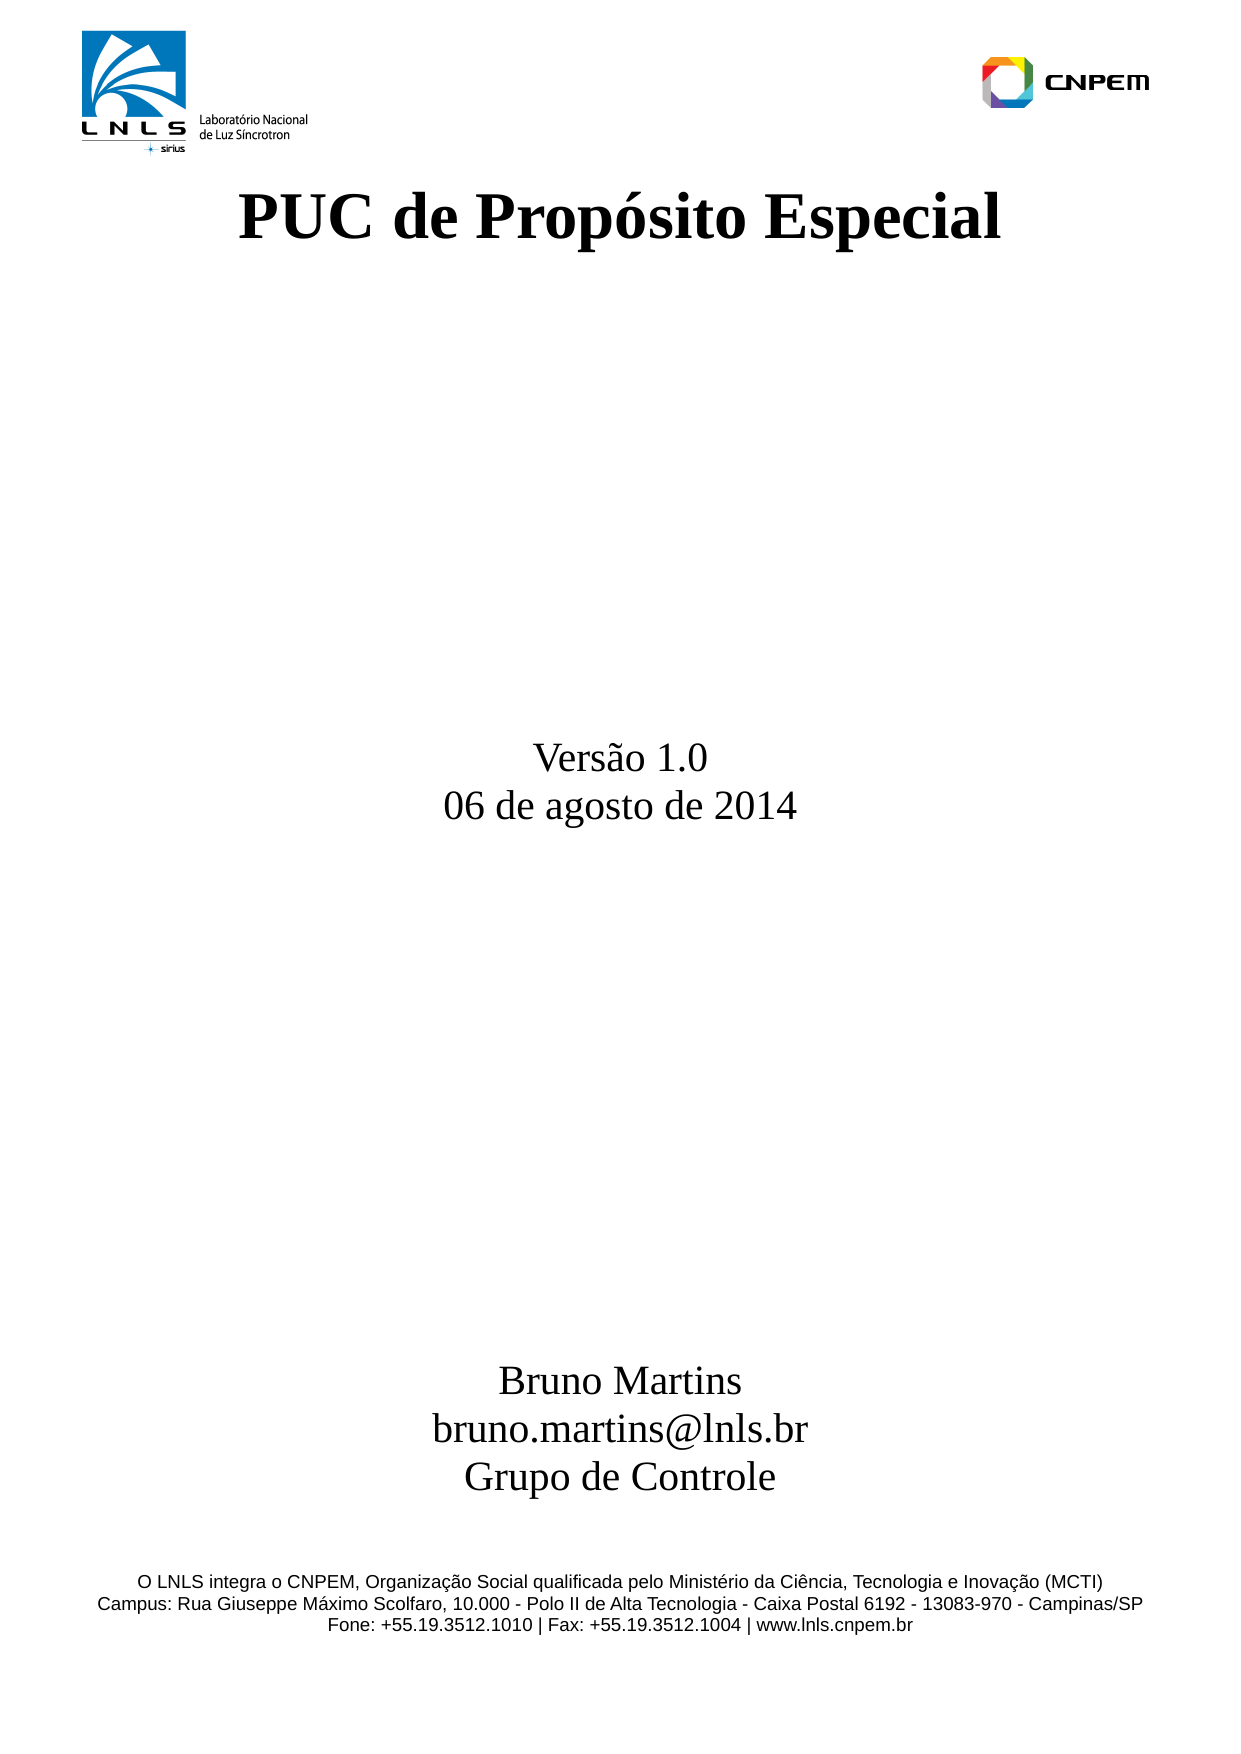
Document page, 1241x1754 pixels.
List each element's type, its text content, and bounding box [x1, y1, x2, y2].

text PUC de Propósito Especial [118, 176, 1122, 253]
text Versão 1.0 [118, 732, 1122, 780]
text Bruno Martins [118, 1355, 1122, 1403]
text 06 de agosto de 2014 [118, 780, 1122, 828]
text bruno.martins@lnls.br [118, 1403, 1122, 1451]
text Grupo de Controle [118, 1451, 1122, 1499]
picture [0, 0, 1238, 169]
